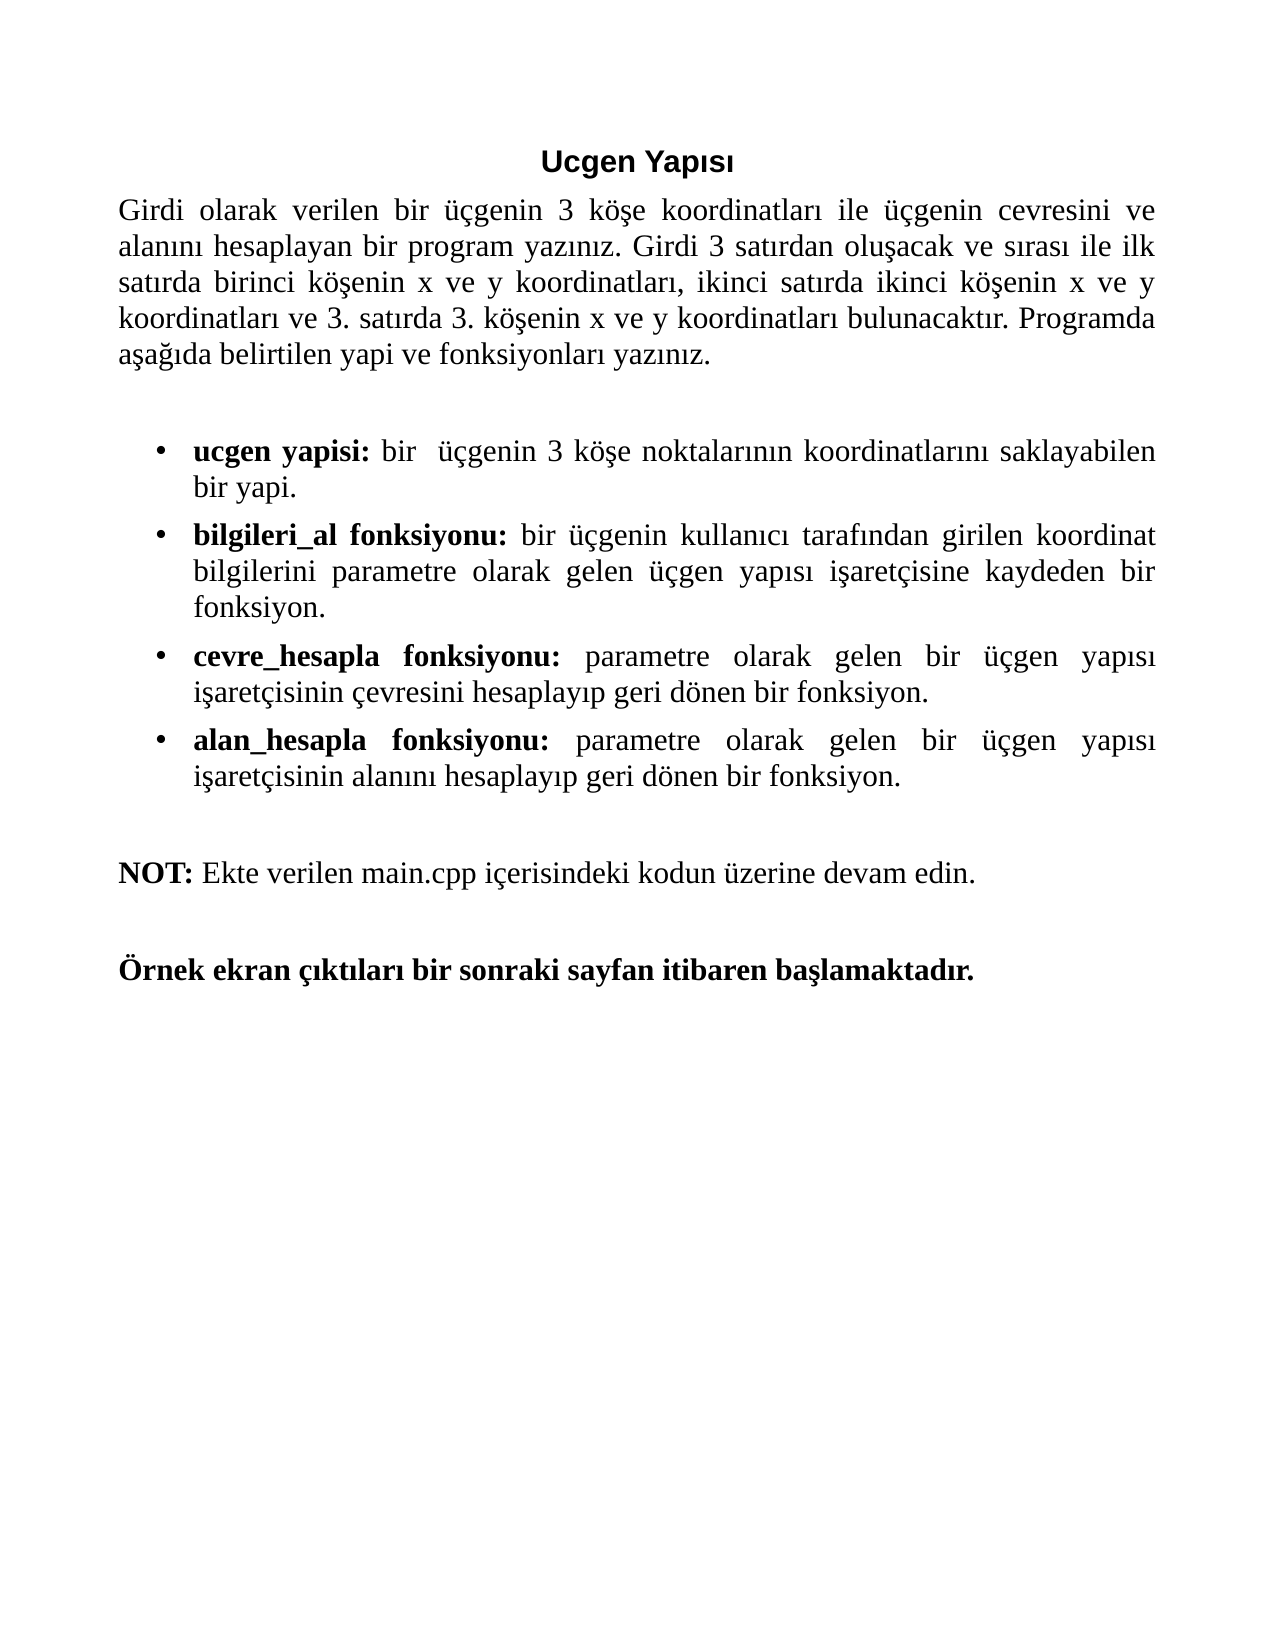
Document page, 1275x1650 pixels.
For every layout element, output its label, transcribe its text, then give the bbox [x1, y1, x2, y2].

list ucgen yapisi: bir üçgenin 3 köşe noktalarının koordinatlarını saklayabilen bir yapi. [156, 432, 1157, 504]
list cevre_hesapla fonksiyonu: parametre olarak gelen bir üçgen yapısı işaretçisinin çevresini hesaplayıp geri dönen bir fonksiyon. [156, 637, 1157, 709]
list alan_hesapla fonksiyonu: parametre olarak gelen bir üçgen yapısı işaretçisinin alanını hesaplayıp geri dönen bir fonksiyon. [156, 721, 1157, 793]
text NOT: Ekte verilen main.cpp içerisindeki kodun üzerine devam edin. [118, 854, 1157, 890]
text Örnek ekran çıktıları bir sonraki sayfan itibaren başlamaktadır. [118, 951, 1157, 987]
text Girdi olarak verilen bir üçgenin 3 köşe koordinatları ile üçgenin cevresini ve alanını hesaplayan bir program yazınız. Girdi 3 satırdan oluşacak ve sırası ile ilk satırda birinci köşenin x ve y koordinatları, ikinci satırda ikinci köşenin x ve y koordinatları ve 3. satırda 3. köşenin x ve y koordinatları bulunacaktır. Programda aşağıda belirtilen yapi ve fonksiyonları yazınız. [118, 192, 1157, 371]
title Ucgen Yapısı [118, 143, 1157, 179]
list bilgileri_al fonksiyonu: bir üçgenin kullanıcı tarafından girilen koordinat bilgilerini parametre olarak gelen üçgen yapısı işaretçisine kaydeden bir fonksiyon. [156, 517, 1157, 624]
